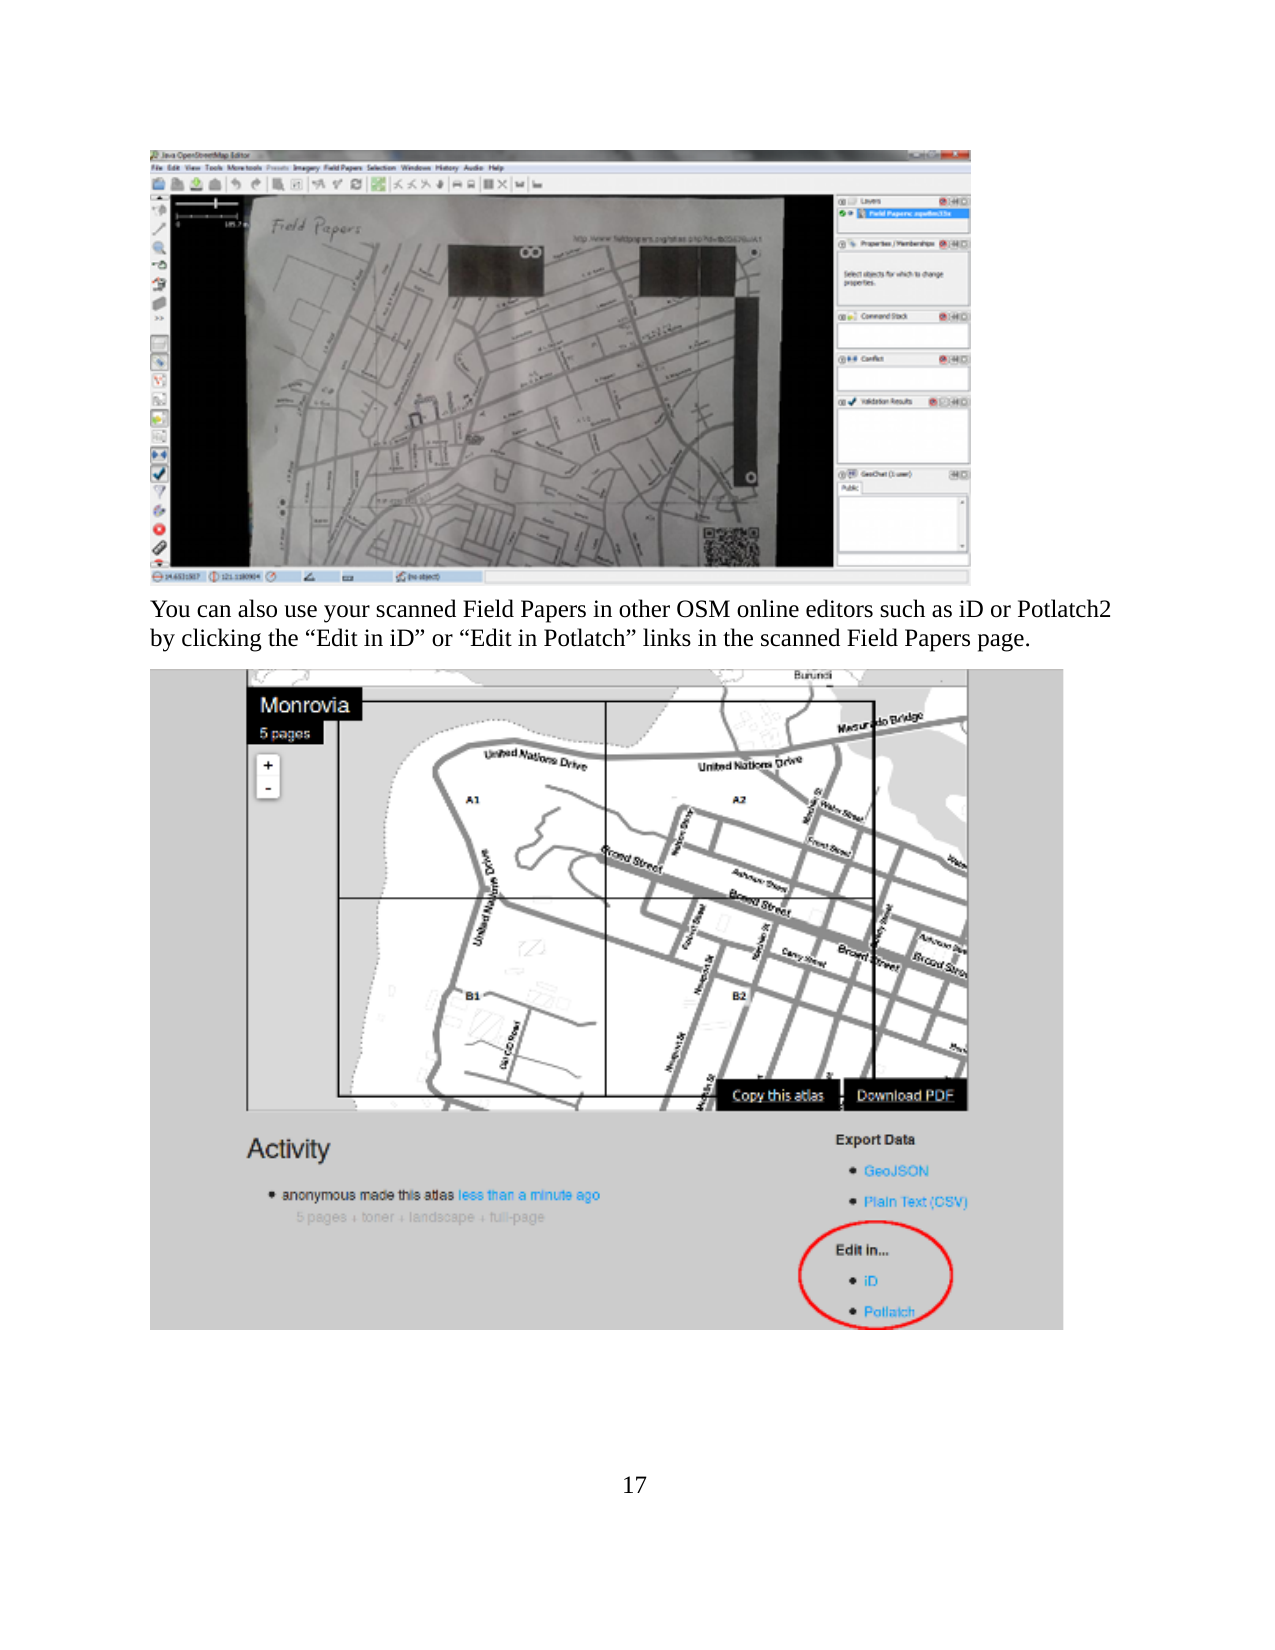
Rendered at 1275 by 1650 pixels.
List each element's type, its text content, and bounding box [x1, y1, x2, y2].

picture [150, 150, 971, 586]
text You can also use your scanned Field Papers in other OSM online editors such as iD or Potlatch2 by clicking the “Edit in iD” or “Edit in Potlatch” links in the scanned Field Papers page. [150, 594, 1125, 652]
picture [150, 669, 1064, 1330]
